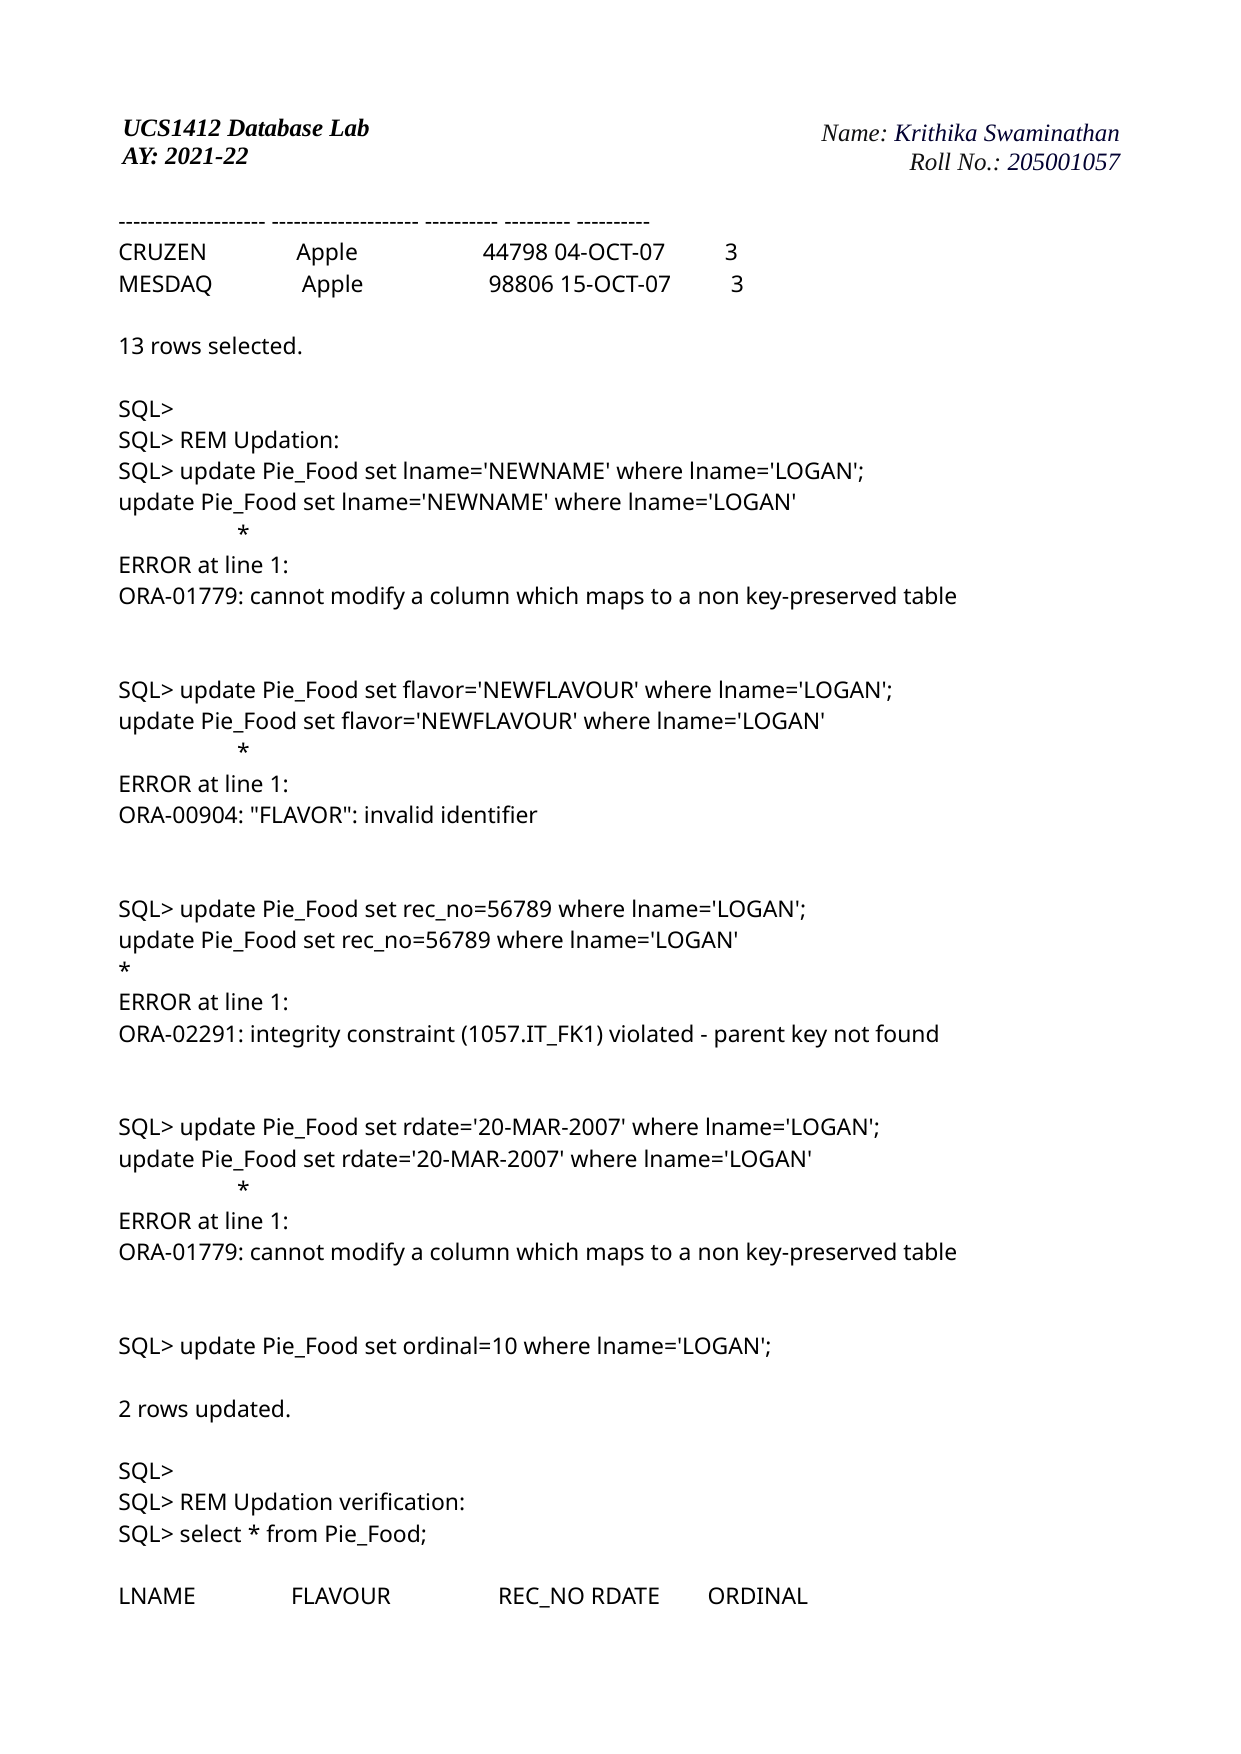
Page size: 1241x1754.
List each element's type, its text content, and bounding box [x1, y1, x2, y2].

text 2 rows updated. [118, 1393, 1122, 1424]
text SQL> update Pie_Food set ordinal=10 where lname='LOGAN'; [118, 1330, 1122, 1361]
text ORA-01779: cannot modify a column which maps to a non key-preserved table [118, 580, 1122, 611]
text SQL> [118, 393, 1122, 424]
text update Pie_Food set rec_no=56789 where lname='LOGAN' [118, 924, 1122, 955]
text ERROR at line 1: [118, 549, 1122, 580]
text ERROR at line 1: [118, 986, 1122, 1018]
text CRUZEN Apple 44798 04-OCT-07 3 [118, 236, 1122, 268]
text SQL> update Pie_Food set rdate='20-MAR-2007' where lname='LOGAN'; [118, 1111, 1122, 1143]
text * [118, 518, 1122, 549]
text * [118, 1174, 1122, 1205]
text -------------------- -------------------- ---------- --------- ---------- [118, 205, 1122, 236]
text SQL> REM Updation: [118, 424, 1122, 455]
text ERROR at line 1: [118, 768, 1122, 799]
text LNAME FLAVOUR REC_NO RDATE ORDINAL [118, 1580, 1122, 1611]
text update Pie_Food set lname='NEWNAME' where lname='LOGAN' [118, 486, 1122, 518]
text 13 rows selected. [118, 330, 1122, 361]
text update Pie_Food set rdate='20-MAR-2007' where lname='LOGAN' [118, 1143, 1122, 1174]
text SQL> update Pie_Food set flavor='NEWFLAVOUR' where lname='LOGAN'; [118, 674, 1122, 705]
text ORA-02291: integrity constraint (1057.IT_FK1) violated - parent key not found [118, 1018, 1122, 1049]
text SQL> update Pie_Food set lname='NEWNAME' where lname='LOGAN'; [118, 455, 1122, 486]
text * [118, 736, 1122, 768]
text ORA-01779: cannot modify a column which maps to a non key-preserved table [118, 1236, 1122, 1268]
text update Pie_Food set flavor='NEWFLAVOUR' where lname='LOGAN' [118, 705, 1122, 736]
text ERROR at line 1: [118, 1205, 1122, 1236]
text SQL> [118, 1455, 1122, 1486]
text * [118, 955, 1122, 986]
text SQL> select * from Pie_Food; [118, 1518, 1122, 1549]
text MESDAQ Apple 98806 15-OCT-07 3 [118, 268, 1122, 299]
text SQL> REM Updation verification: [118, 1486, 1122, 1518]
text SQL> update Pie_Food set rec_no=56789 where lname='LOGAN'; [118, 893, 1122, 924]
text ORA-00904: "FLAVOR": invalid identifier [118, 799, 1122, 830]
